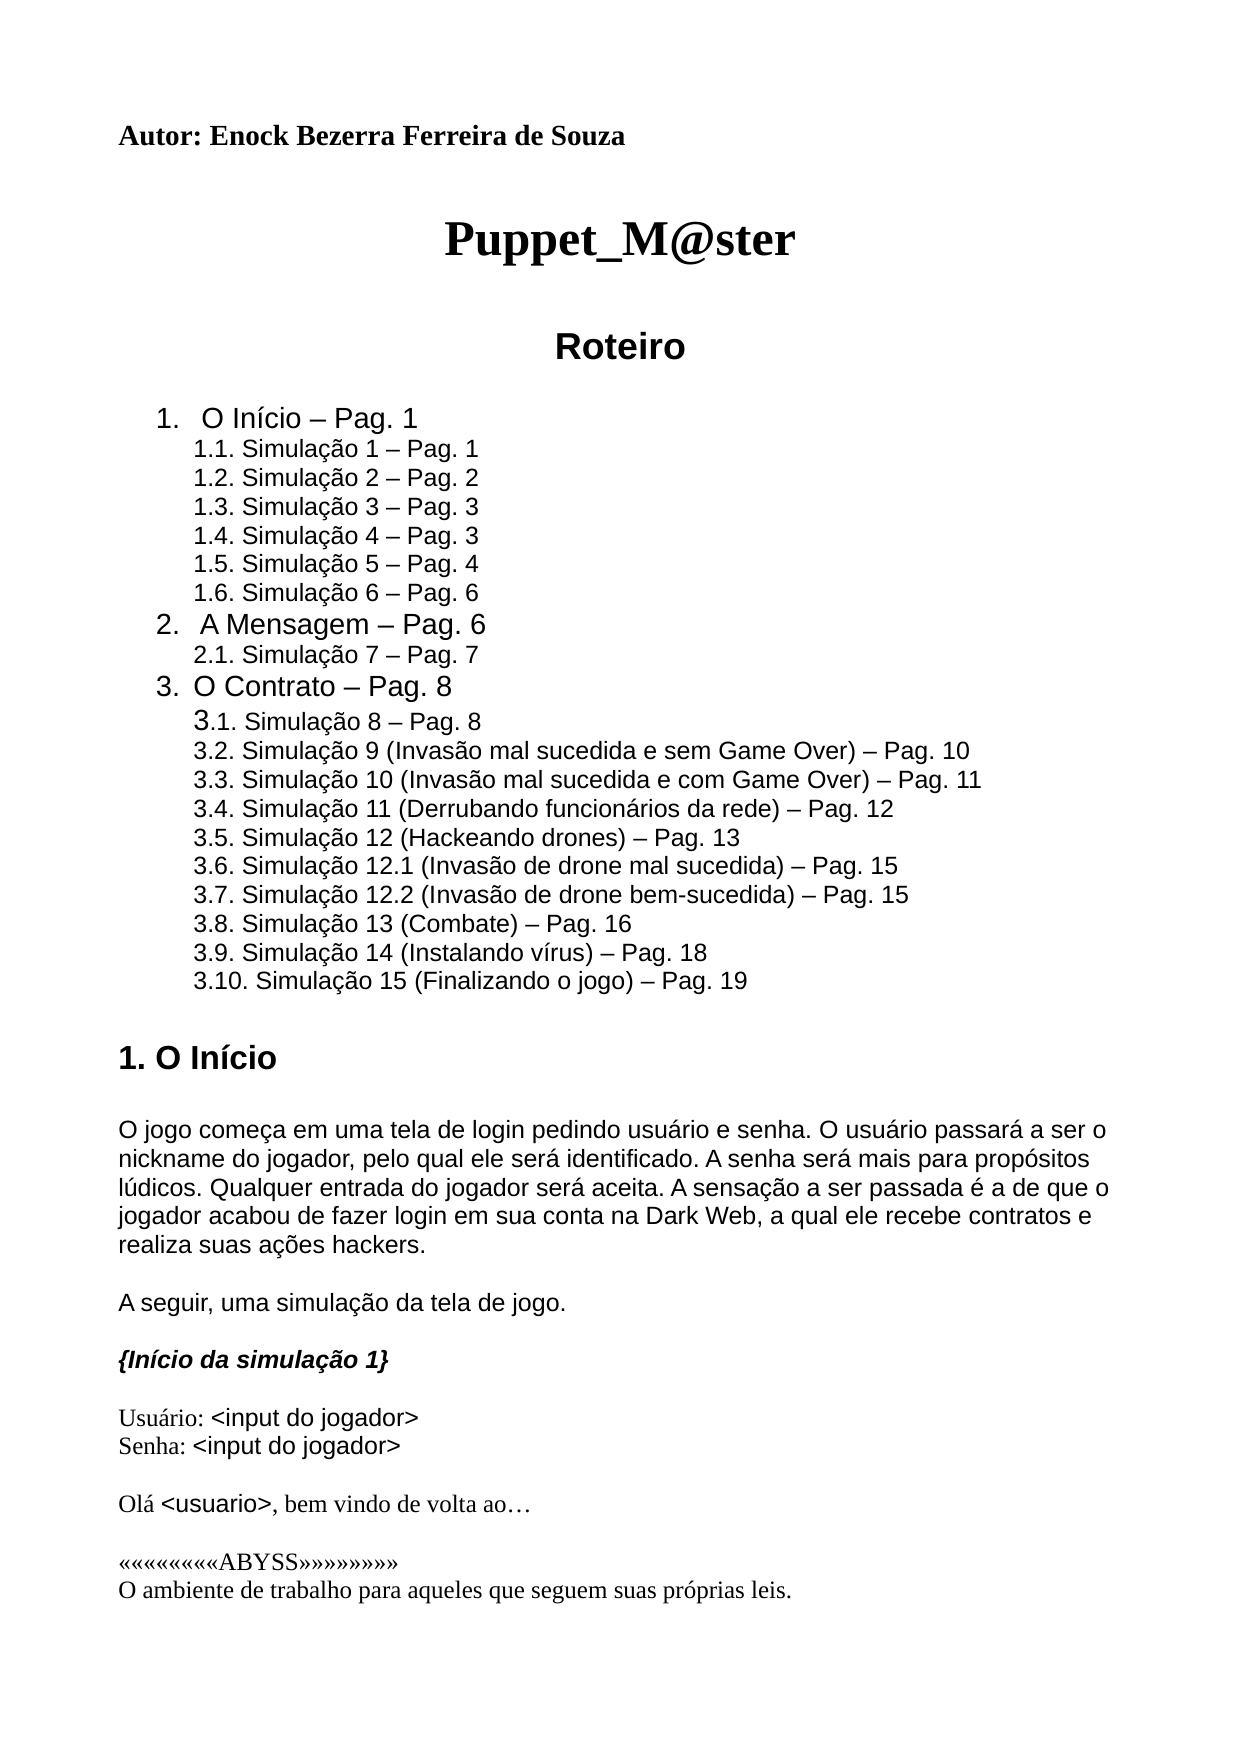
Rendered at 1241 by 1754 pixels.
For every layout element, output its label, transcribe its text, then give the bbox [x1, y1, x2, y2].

text Puppet_M@ster [118, 209, 1122, 267]
text O ambiente de trabalho para aqueles que seguem suas próprias leis. [118, 1575, 1122, 1604]
text O jogo começa em uma tela de login pedindo usuário e senha. O usuário passará a ser o nickname do jogador, pelo qual ele será identificado. A senha será mais para propósitos lúdicos. Qualquer entrada do jogador será aceita. A sensação a ser passada é a de que o jogador acabou de fazer login em sua conta na Dark Web, a qual ele recebe contratos e realiza suas ações hackers. [118, 1115, 1122, 1259]
text Olá <usuario>, bem vindo de volta ao… [118, 1489, 1122, 1518]
text A seguir, uma simulação da tela de jogo. [118, 1287, 1122, 1316]
text {Início da simulação 1} [118, 1345, 1122, 1374]
text Autor: Enock Bezerra Ferreira de Souza [118, 118, 1122, 152]
list O Contrato – Pag. 8 3.1. Simulação 8 – Pag. 8 3.2. Simulação 9 (Invasão mal sucedida e sem Game Over) – Pag. 10 3.3. Simulação 10 (Invasão mal sucedida e com Game Over) – Pag. 11 3.4. Simulação 11 (Derrubando funcionários da rede) – Pag. 12 3.5. Simulação 12 (Hackeando drones) – Pag. 13 3.6. Simulação 12.1 (Invasão de drone mal sucedida) – Pag. 15 3.7. Simulação 12.2 (Invasão de drone bem-sucedida) – Pag. 15 3.8. Simulação 13 (Combate) – Pag. 16 3.9. Simulação 14 (Instalando vírus) – Pag. 18 3.10. Simulação 15 (Finalizando o jogo) – Pag. 19 [156, 669, 1122, 995]
text Roteiro [118, 324, 1122, 367]
text Usuário: <input do jogador> [118, 1402, 1122, 1431]
text ««««««««ABYSS»»»»»»»» [118, 1547, 1122, 1575]
text 1. O Início [118, 1038, 1122, 1077]
list O Início – Pag. 1 1.1. Simulação 1 – Pag. 1 1.2. Simulação 2 – Pag. 2 1.3. Simulação 3 – Pag. 3 1.4. Simulação 4 – Pag. 3 1.5. Simulação 5 – Pag. 4 1.6. Simulação 6 – Pag. 6 [156, 401, 1122, 607]
text Senha: <input do jogador> [118, 1431, 1122, 1460]
list A Mensagem – Pag. 6 2.1. Simulação 7 – Pag. 7 [156, 607, 1122, 669]
